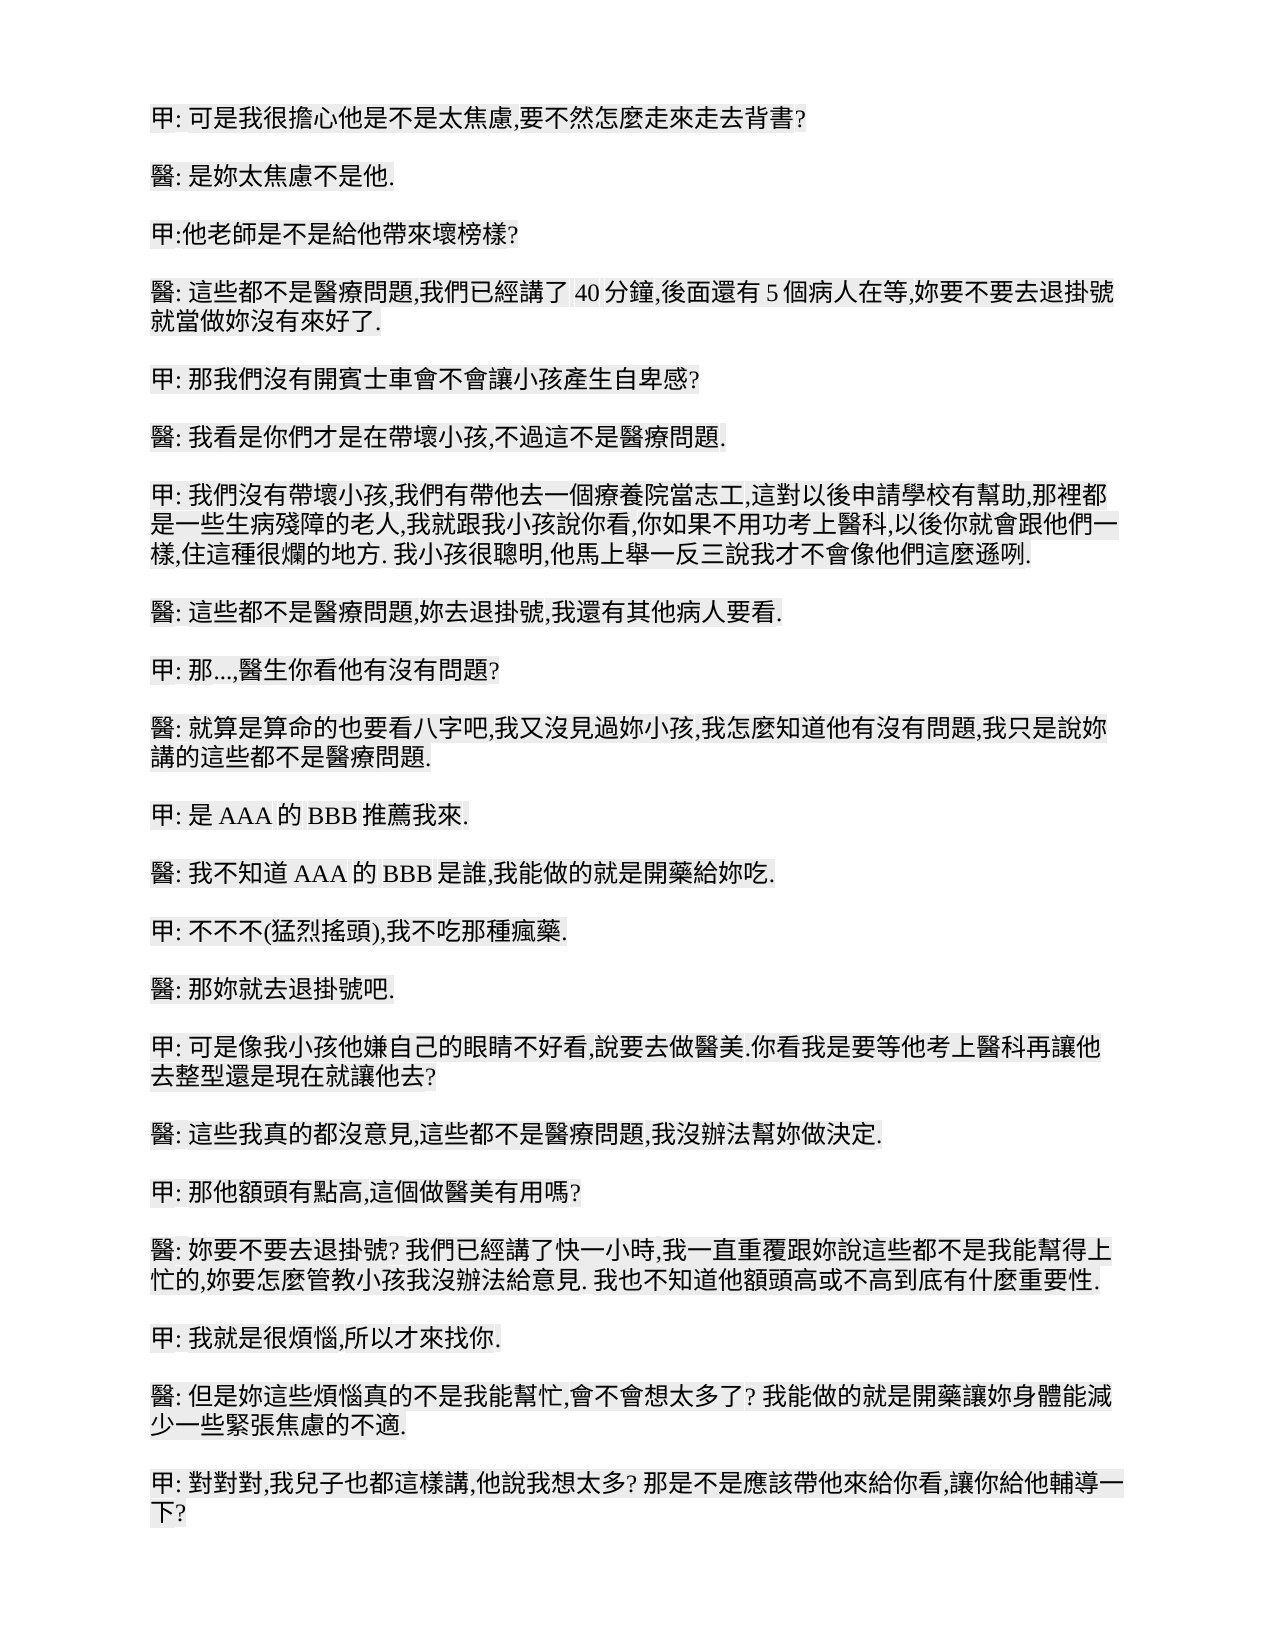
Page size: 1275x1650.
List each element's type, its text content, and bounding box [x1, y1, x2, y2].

text 甲: 可是我很擔心他是不是太焦慮,要不然怎麼走來走去背書? 醫: 是妳太焦慮不是他. 甲:他老師是不是給他帶來壞榜樣? 醫: 這些都不是醫療問題,我們已經講了40分鐘,後面還有5個病人在等,妳要不要去退掛號就當做妳沒有來好了. 甲: 那我們沒有開賓士車會不會讓小孩產生自卑感? 醫: 我看是你們才是在帶壞小孩,不過這不是醫療問題. 甲: 我們沒有帶壞小孩,我們有帶他去一個療養院當志工,這對以後申請學校有幫助,那裡都是一些生病殘障的老人,我就跟我小孩說你看,你如果不用功考上醫科,以後你就會跟他們一樣,住這種很爛的地方. 我小孩很聰明,他馬上舉一反三說我才不會像他們這麼遜咧. 醫: 這些都不是醫療問題,妳去退掛號,我還有其他病人要看. 甲: 那...,醫生你看他有沒有問題? 醫: 就算是算命的也要看八字吧,我又沒見過妳小孩,我怎麼知道他有沒有問題,我只是說妳講的這些都不是醫療問題. 甲: 是AAA的BBB推薦我來. 醫: 我不知道AAA的BBB是誰,我能做的就是開藥給妳吃. 甲: 不不不(猛烈搖頭),我不吃那種瘋藥. 醫: 那妳就去退掛號吧. 甲: 可是像我小孩他嫌自己的眼睛不好看,說要去做醫美.你看我是要等他考上醫科再讓他去整型還是現在就讓他去? 醫: 這些我真的都沒意見,這些都不是醫療問題,我沒辦法幫妳做決定. 甲: 那他額頭有點高,這個做醫美有用嗎? 醫: 妳要不要去退掛號? 我們已經講了快一小時,我一直重覆跟妳說這些都不是我能幫得上忙的,妳要怎麼管教小孩我沒辦法給意見. 我也不知道他額頭高或不高到底有什麼重要性. 甲: 我就是很煩惱,所以才來找你. 醫: 但是妳這些煩惱真的不是我能幫忙,會不會想太多了? 我能做的就是開藥讓妳身體能減少一些緊張焦慮的不適. 甲: 對對對,我兒子也都這樣講,他說我想太多? 那是不是應該帶他來給你看,讓你給他輔導一下? [150, 75, 1125, 1556]
